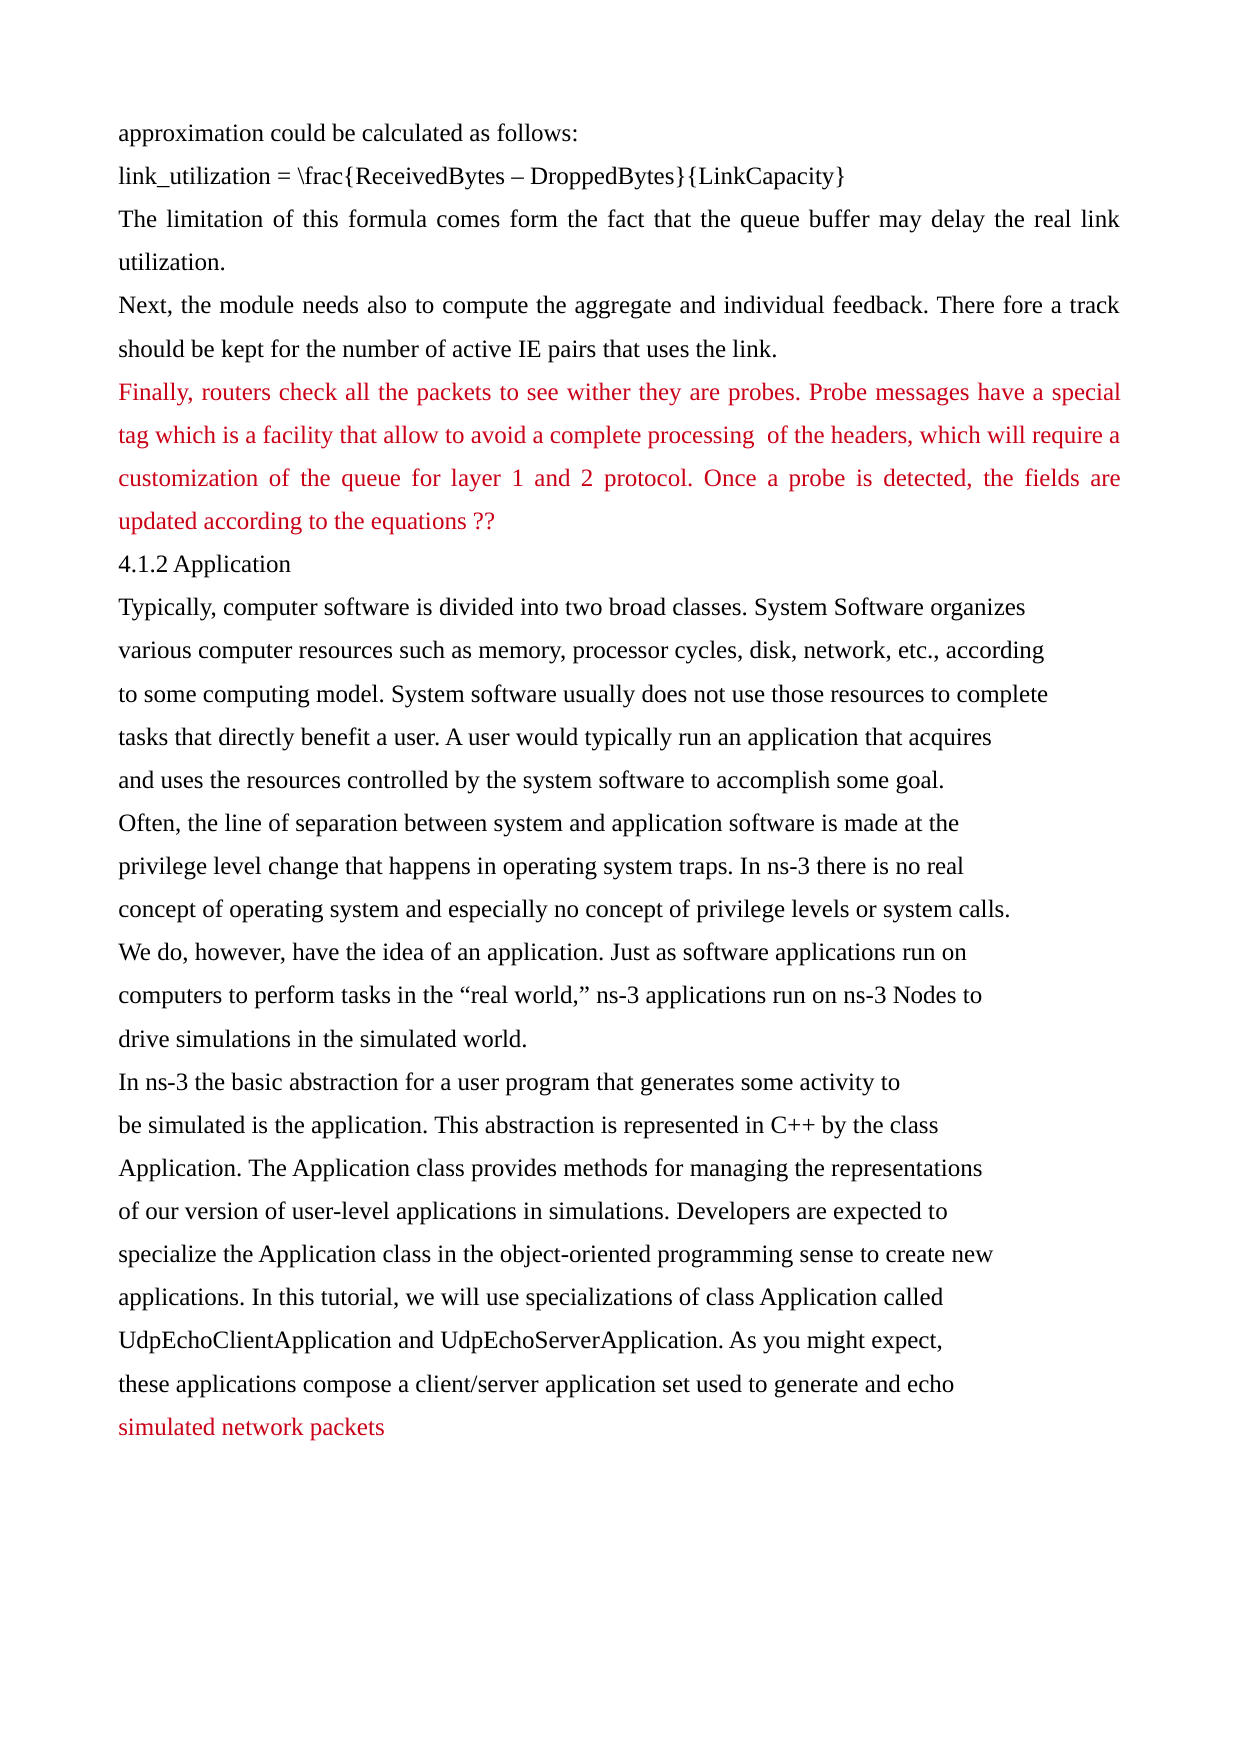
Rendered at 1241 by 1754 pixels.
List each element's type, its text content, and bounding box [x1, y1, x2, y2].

text to some computing model. System software usually does not use those resources to complete [118, 679, 1122, 707]
text The limitation of this formula comes form the fact that the queue buffer may delay the real link utilization. [118, 204, 1122, 276]
text Next, the module needs also to compute the aggregate and individual feedback. There fore a track should be kept for the number of active IE pairs that uses the link. [118, 291, 1122, 362]
text computers to perform tasks in the “real world,” ns-3 applications run on ns-3 Nodes to [118, 981, 1122, 1009]
text of our version of user-level applications in simulations. Developers are expected to [118, 1196, 1122, 1225]
text drive simulations in the simulated world. [118, 1024, 1122, 1052]
text these applications compose a client/server application set used to generate and echo [118, 1369, 1122, 1397]
text concept of operating system and especially no concept of privilege levels or system calls. [118, 894, 1122, 923]
text specialize the Application class in the object-oriented programming sense to create new [118, 1239, 1122, 1268]
text various computer resources such as memory, processor cycles, disk, network, etc., according [118, 636, 1122, 664]
text 4.1.2 Application [118, 549, 1122, 578]
text simulated network packets [118, 1412, 1122, 1441]
text Typically, computer software is divided into two broad classes. System Software organizes [118, 592, 1122, 621]
text UdpEchoClientApplication and UdpEchoServerApplication. As you might expect, [118, 1326, 1122, 1354]
text applications. In this tutorial, we will use specializations of class Application called [118, 1282, 1122, 1311]
text be simulated is the application. This abstraction is represented in C++ by the class [118, 1110, 1122, 1139]
text Finally, routers check all the packets to see wither they are probes. Probe messages have a special tag which is a facility that allow to avoid a complete processing of the headers, which will require a customization of the queue for layer 1 and 2 protocol. Once a probe is detected, the fields are updated according to the equations ?? [118, 377, 1122, 535]
text link_utilization = \frac{ReceivedBytes – DroppedBytes}{LinkCapacity} [118, 161, 1122, 190]
text We do, however, have the idea of an application. Just as software applications run on [118, 937, 1122, 966]
text and uses the resources controlled by the system software to accomplish some goal. [118, 765, 1122, 794]
text In ns-3 the basic abstraction for a user program that generates some activity to [118, 1067, 1122, 1096]
text tasks that directly benefit a user. A user would typically run an application that acquires [118, 722, 1122, 751]
text Application. The Application class provides methods for managing the representations [118, 1153, 1122, 1182]
text privilege level change that happens in operating system traps. In ns-3 there is no real [118, 851, 1122, 880]
text approximation could be calculated as follows: [118, 118, 1122, 147]
text Often, the line of separation between system and application software is made at the [118, 808, 1122, 837]
